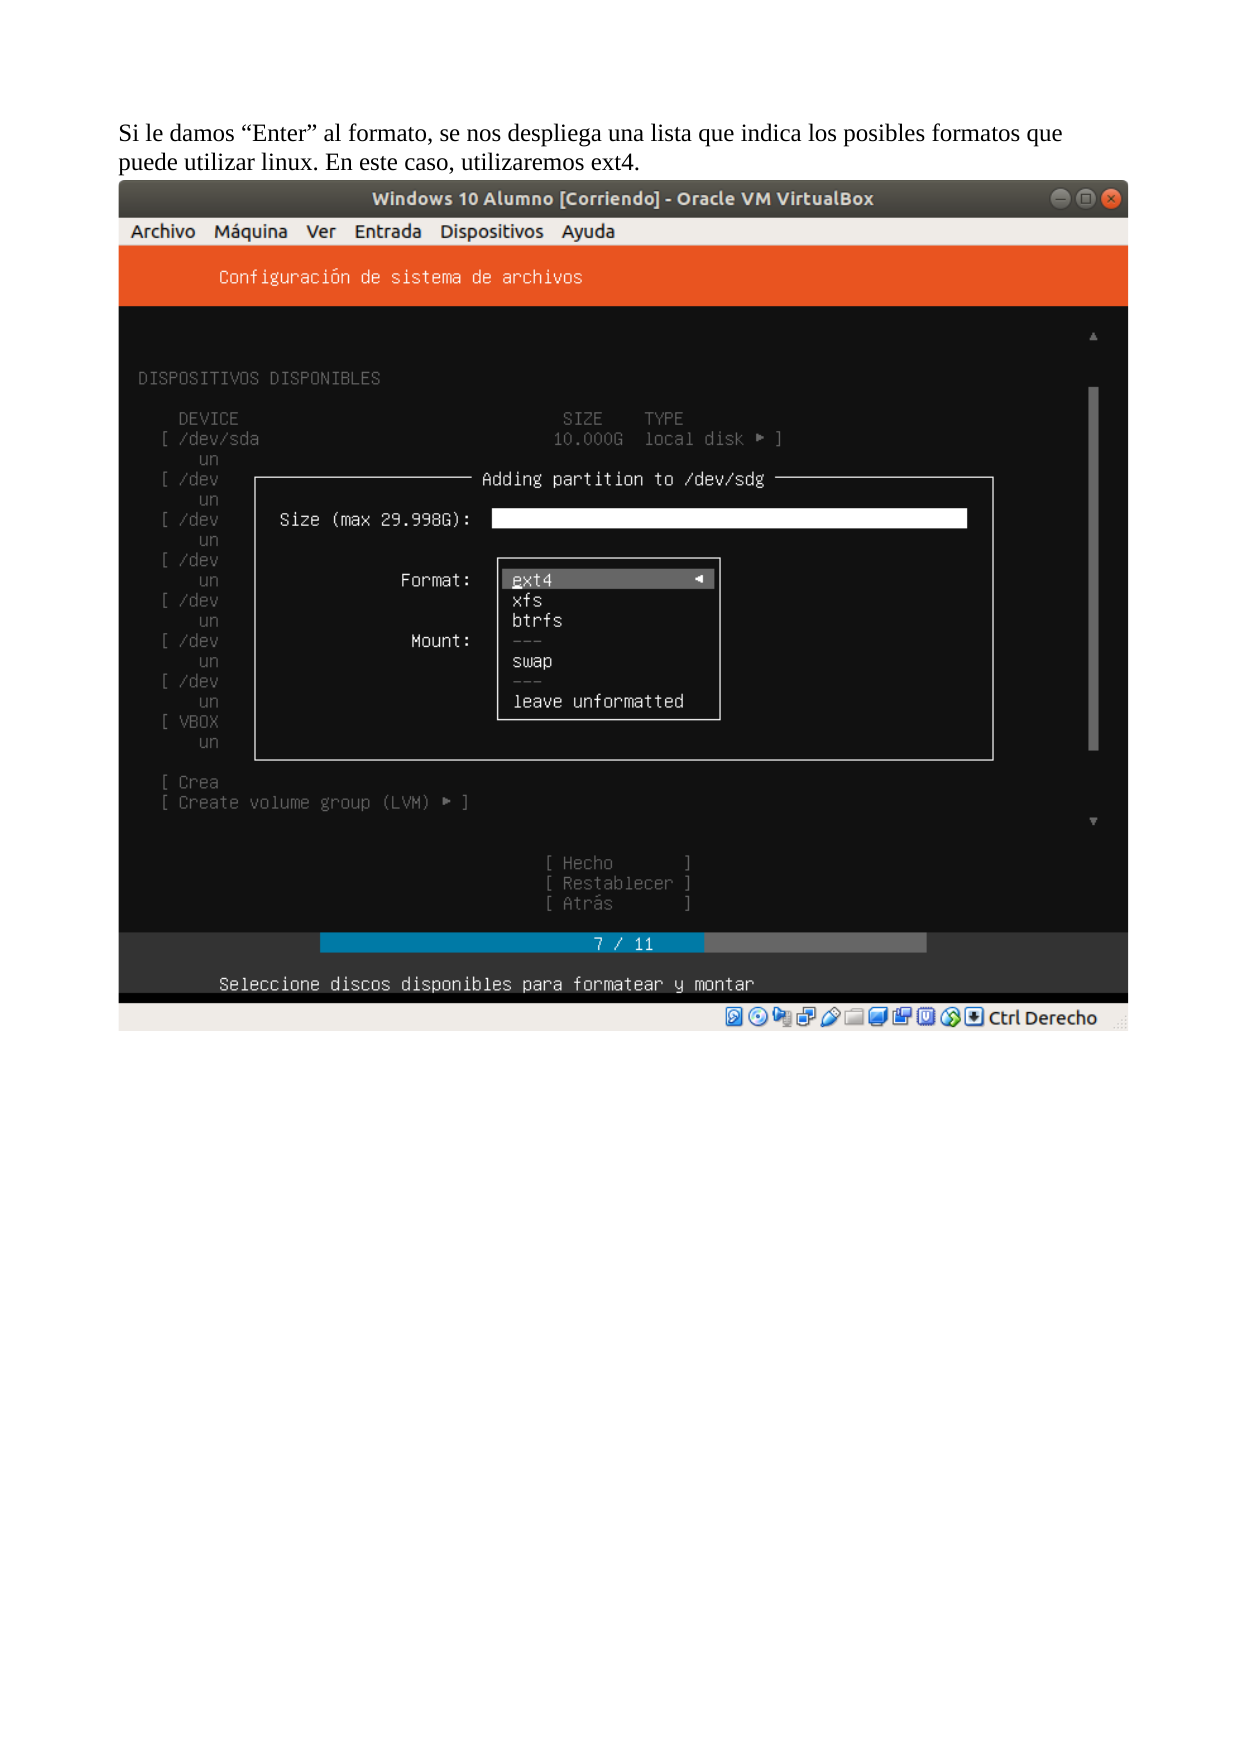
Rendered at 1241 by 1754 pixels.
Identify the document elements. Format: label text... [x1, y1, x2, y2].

picture [118, 180, 1129, 1031]
text Si le damos “Enter” al formato, se nos despliega una lista que indica los posibles formatos que puede utilizar linux. En este caso, utilizaremos ext4. [118, 118, 1122, 176]
